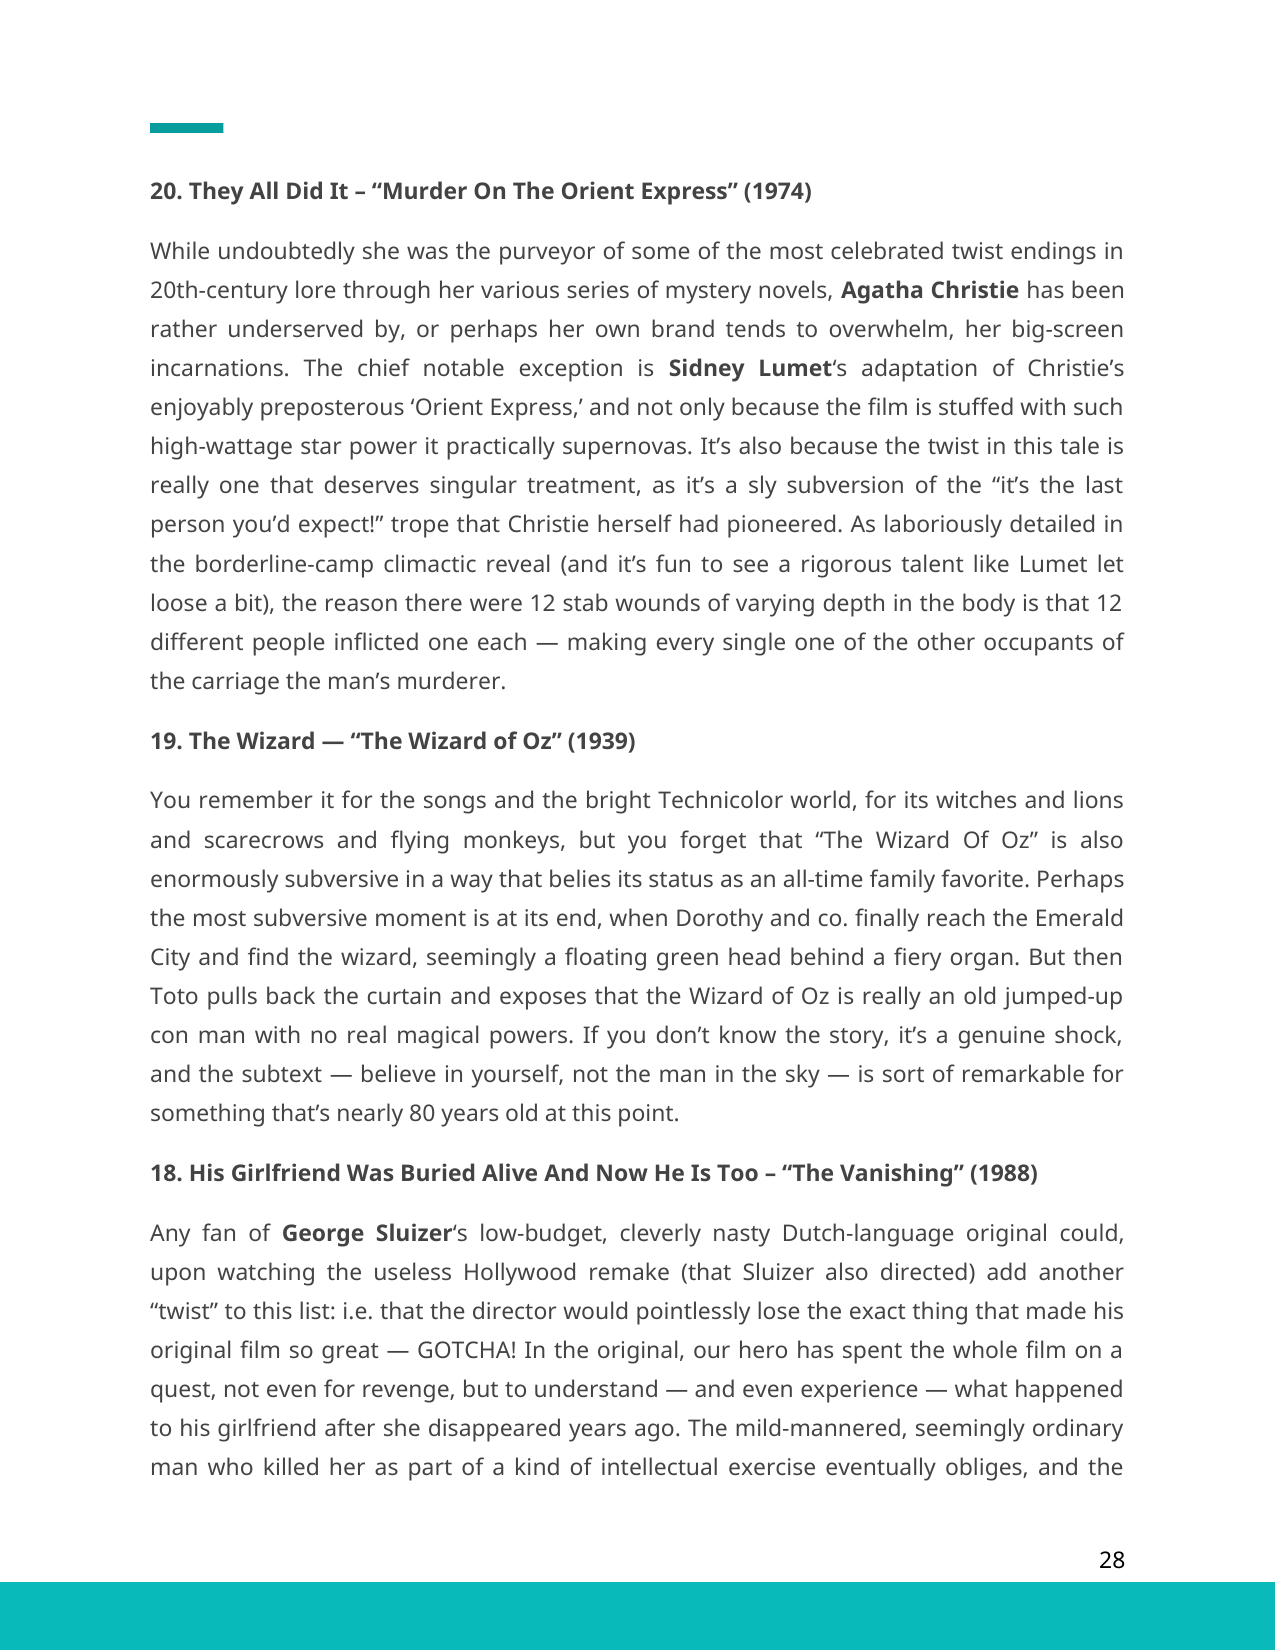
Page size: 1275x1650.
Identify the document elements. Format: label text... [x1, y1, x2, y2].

text Any fan of George Sluizer‘s low-budget, cleverly nasty Dutch-language original could, upon watching the useless Hollywood remake (that Sluizer also directed) add another “twist” to this list: i.e. that the director would pointlessly lose the exact thing that made his original film so great — GOTCHA! In the original, our hero has spent the whole film on a quest, not even for revenge, but to understand — and even experience — what happened to his girlfriend after she disappeared years ago. The mild-mannered, seemingly ordinary man who killed her as part of a kind of intellectual exercise eventually obliges, and the [150, 1217, 1125, 1482]
picture [150, 123, 224, 133]
text You remember it for the songs and the bright Technicolor world, for its witches and lions and scarecrows and flying monkeys, but you forget that “The Wizard Of Oz” is also enormously subversive in a way that belies its status as an all-time family favorite. Perhaps the most subversive moment is at its end, when Dorothy and co. finally reach the Emerald City and find the wizard, seemingly a floating green head behind a fiery organ. But then Toto pulls back the curtain and exposes that the Wizard of Oz is really an old jumped-up con man with no real magical powers. If you don’t know the story, it’s a genuine shock, and the subtext — believe in yourself, not the man in the sky — is sort of remarkable for something that’s nearly 80 years old at this point. [150, 784, 1125, 1128]
text 19. The Wizard — “The Wizard of Oz” (1939) [150, 724, 1125, 756]
text 18. His Girlfriend Was Buried Alive And Now He Is Too – “The Vanishing” (1988) [150, 1157, 1125, 1188]
picture [0, 1582, 1275, 1650]
text 20. They All Did It – “Murder On The Orient Express” (1974) [150, 175, 1125, 206]
text While undoubtedly she was the purveyor of some of the most celebrated twist endings in 20th-century lore through her various series of mystery novels, Agatha Christie has been rather underserved by, or perhaps her own brand tends to overwhelm, her big-screen incarnations. The chief notable exception is Sidney Lumet‘s adaptation of Christie’s enjoyably preposterous ‘Orient Express,’ and not only because the film is stuffed with such high-wattage star power it practically supernovas. It’s also because the twist in this tale is really one that deserves singular treatment, as it’s a sly subversion of the “it’s the last person you’d expect!” trope that Christie herself had pioneered. As laboriously detailed in the borderline-camp climactic reveal (and it’s fun to see a rigorous talent like Lumet let loose a bit), the reason there were 12 stab wounds of varying depth in the body is that 12 different people inflicted one each — making every single one of the other occupants of the carriage the man’s murderer. [150, 235, 1125, 696]
